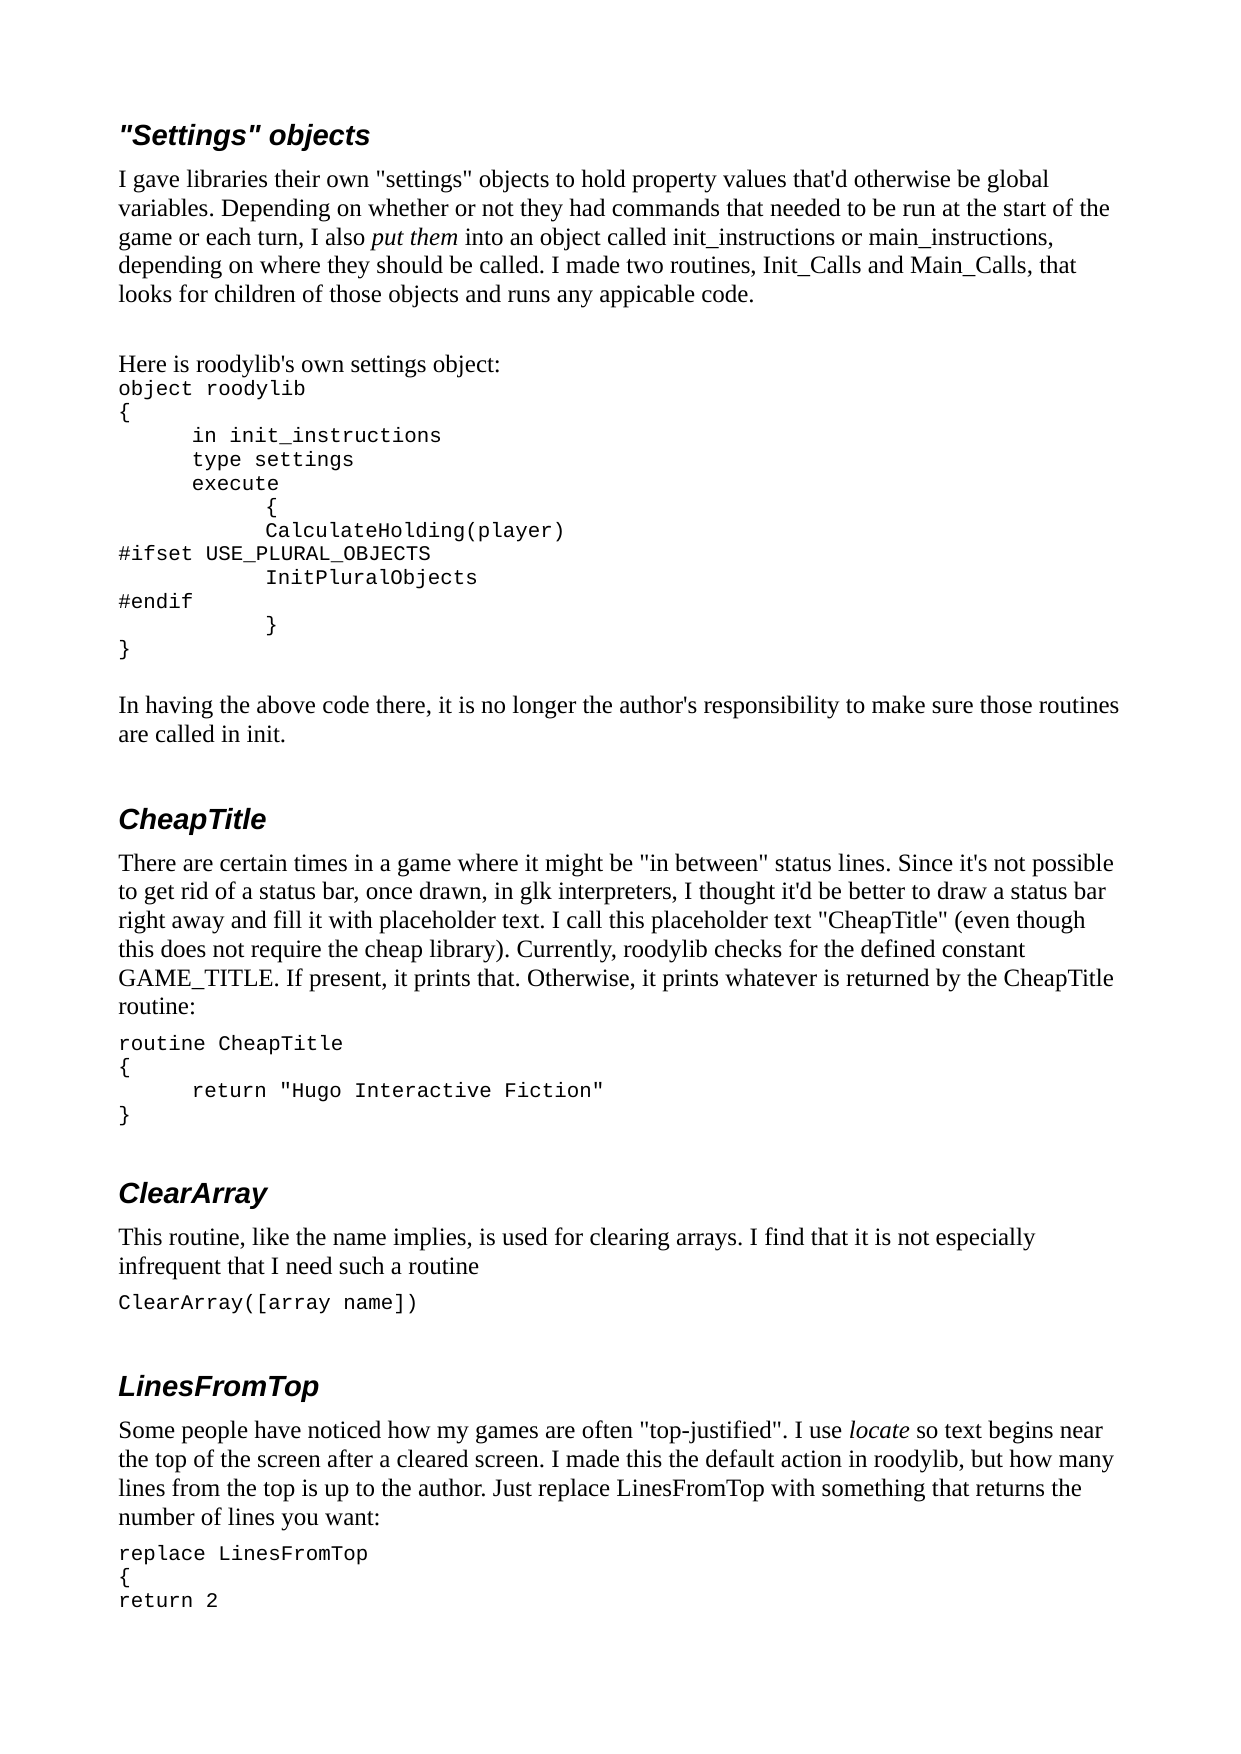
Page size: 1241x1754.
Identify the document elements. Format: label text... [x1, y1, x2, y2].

text Here is roodylib's own settings object: [118, 349, 1122, 378]
text #endif [118, 591, 1122, 614]
text I gave libraries their own "settings" objects to hold property values that'd otherwise be global variables. Depending on whether or not they had commands that needed to be run at the start of the game or each turn, I also put them into an object called init_instructions or main_instructions, depending on where they should be called. I made two routines, Init_Calls and Main_Calls, that looks for children of those objects and runs any appicable code. [118, 164, 1122, 308]
subtitle LinesFromTop [118, 1369, 1122, 1403]
text { [118, 1567, 1122, 1590]
subtitle CheapTitle [118, 802, 1122, 835]
text CalculateHolding(player) [118, 520, 1122, 543]
text replace LinesFromTop [118, 1543, 1122, 1567]
text InitPluralObjects [118, 567, 1122, 591]
text } [118, 638, 1122, 662]
text } [118, 1104, 1122, 1127]
text { [118, 402, 1122, 425]
text There are certain times in a game where it might be "in between" status lines. Since it's not possible to get rid of a status bar, once drawn, in glk interpreters, I thought it'd be better to draw a status bar right away and fill it with placeholder text. I call this placeholder text "CheapTitle" (even though this does not require the cheap library). Currently, roodylib checks for the defined constant GAME_TITLE. If present, it prints that. Otherwise, it prints whatever is returned by the CheapTitle routine: [118, 848, 1122, 1020]
subtitle "Settings" objects [118, 118, 1122, 152]
text This routine, like the name implies, is used for clearing arrays. I find that it is not especially infrequent that I need such a routine [118, 1222, 1122, 1279]
text execute [118, 472, 1122, 496]
text return "Hugo Interactive Fiction" [118, 1080, 1122, 1104]
text { [118, 496, 1122, 520]
text In having the above code there, it is no longer the author's responsibility to make sure those routines are called in init. [118, 690, 1122, 748]
text { [118, 1056, 1122, 1080]
text #ifset USE_PLURAL_OBJECTS [118, 543, 1122, 567]
subtitle ClearArray [118, 1176, 1122, 1209]
text return 2 [118, 1590, 1122, 1614]
text routine CheapTitle [118, 1033, 1122, 1056]
text ClearArray([array name]) [118, 1292, 1122, 1316]
text type settings [118, 449, 1122, 472]
text Some people have noticed how my games are often "top-justified". I use locate so text begins near the top of the screen after a cleared screen. I made this the default action in roodylib, but how many lines from the top is up to the author. Just replace LinesFromTop with something that returns the number of lines you want: [118, 1415, 1122, 1530]
text } [118, 614, 1122, 638]
text object roodylib [118, 378, 1122, 402]
text in init_instructions [118, 425, 1122, 449]
